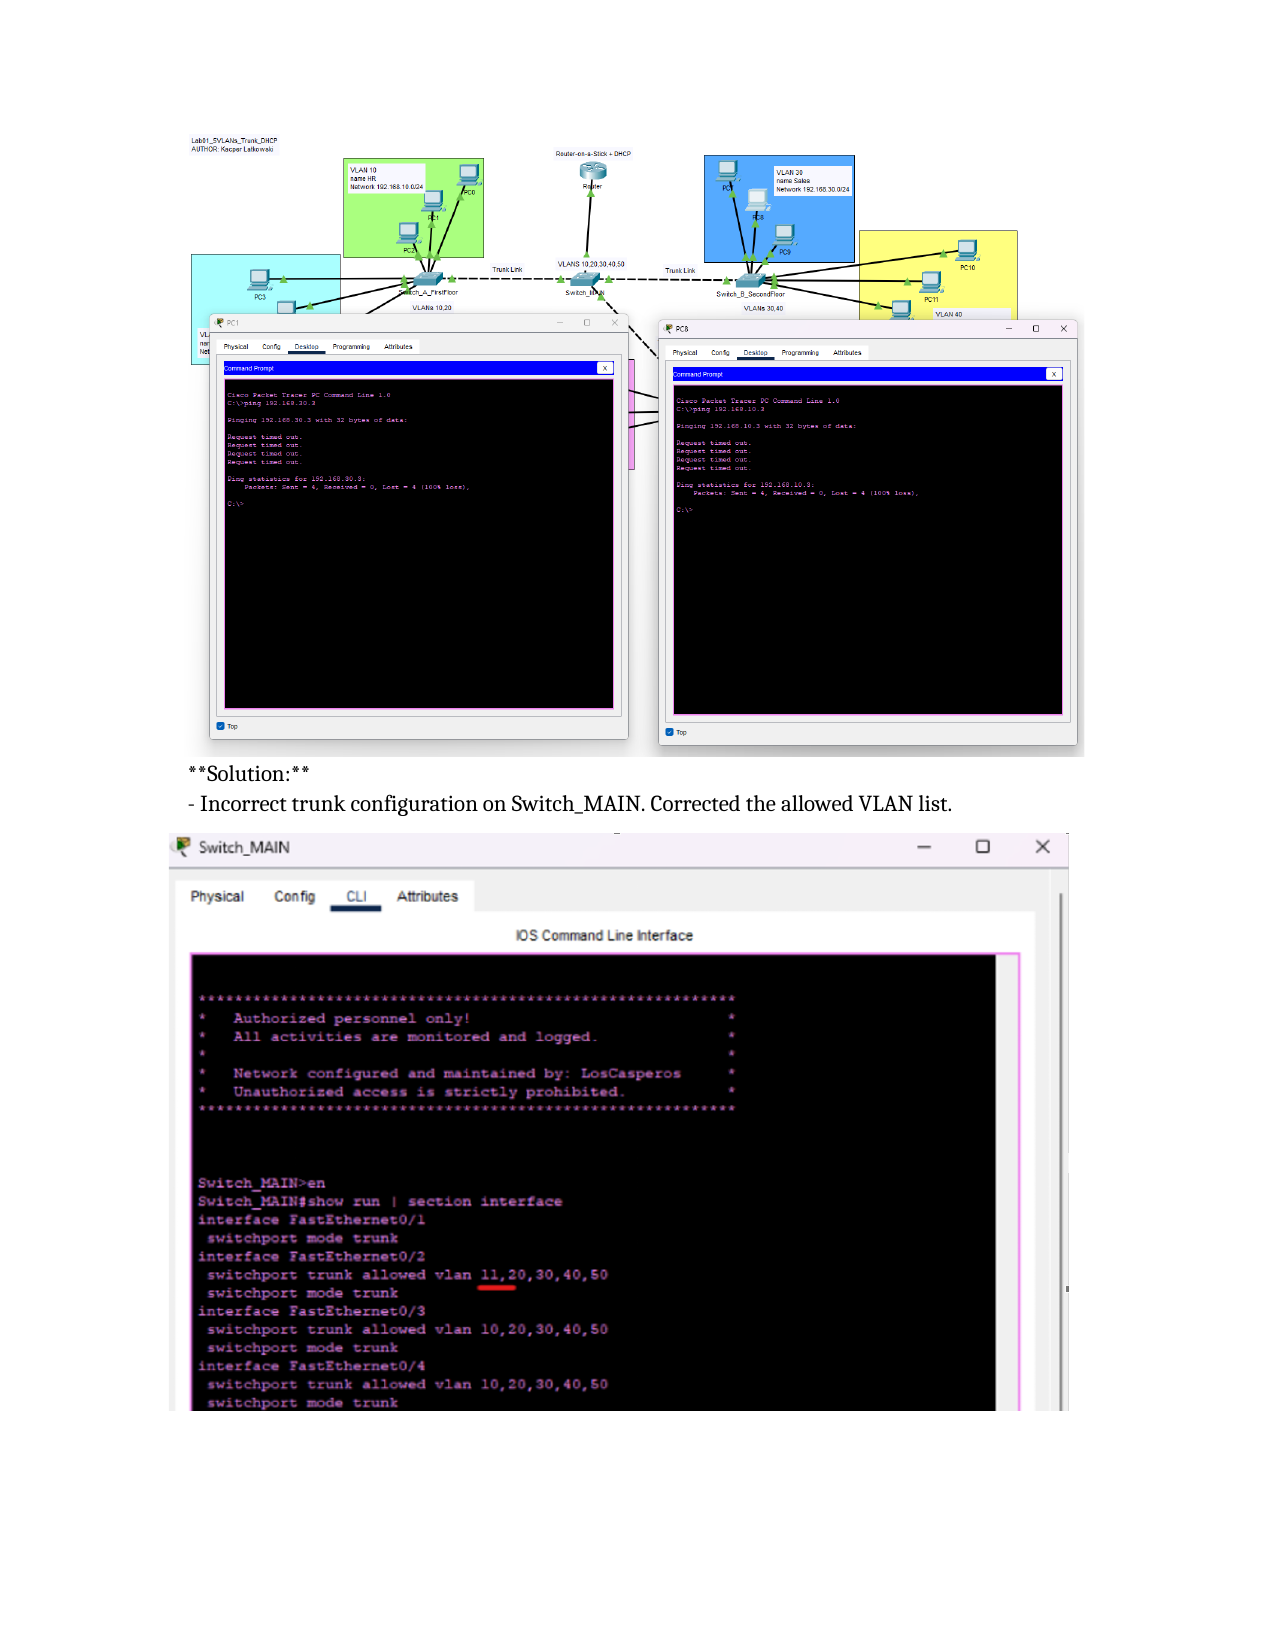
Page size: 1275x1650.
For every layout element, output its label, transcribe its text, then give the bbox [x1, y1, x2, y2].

text **Solution:** - Incorrect trunk configuration on Switch_MAIN. Corrected the allowed VLAN list. [187, 150, 1087, 817]
picture [168, 833, 1069, 1411]
picture [184, 129, 1085, 757]
